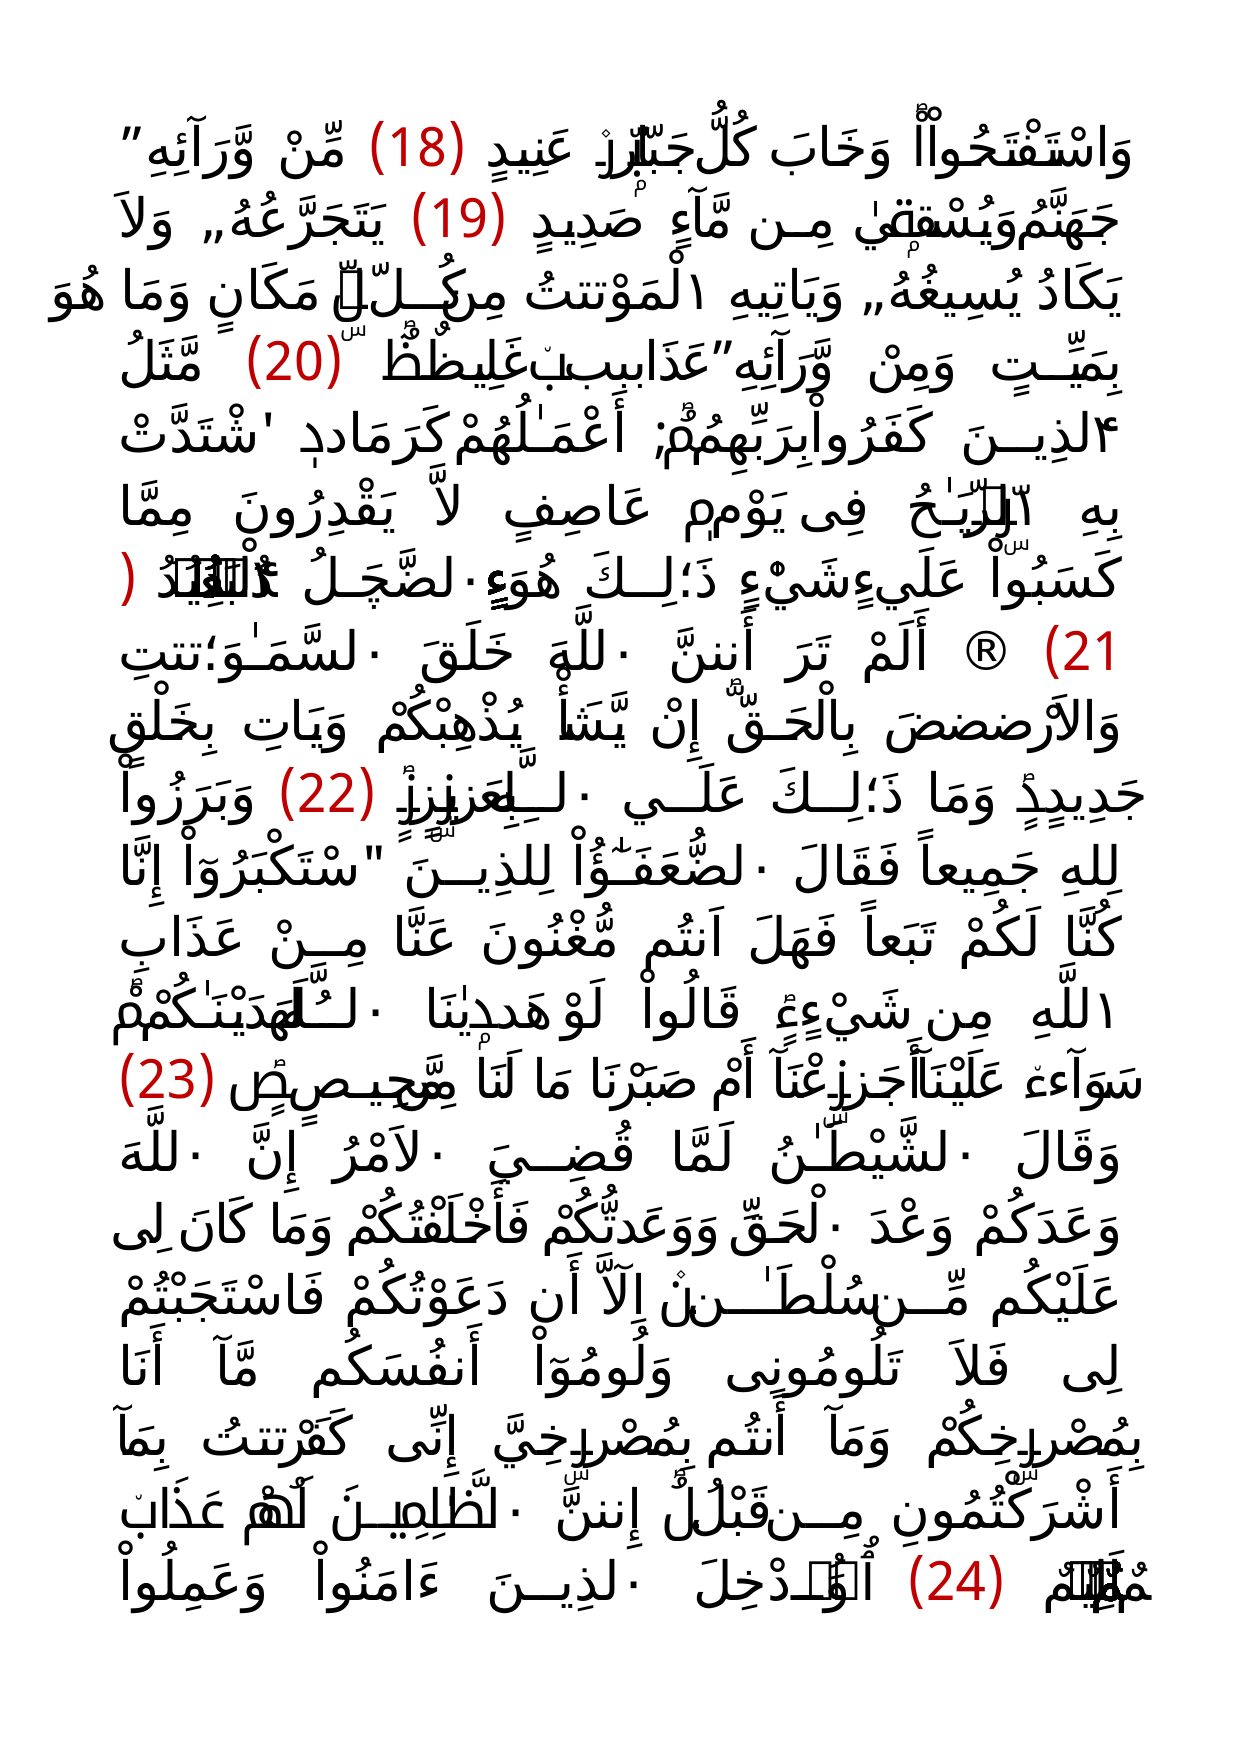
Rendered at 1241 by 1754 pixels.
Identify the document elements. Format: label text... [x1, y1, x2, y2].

text ® بِسْمِ ۱للَّهِ ۱لرَّحْمَـٰنِ ۱لرَّحِيمِ أَلَٓرۭؐ كِتَـٰــب٘ اَنزَلْنَـٰهُ إِلَيْــكَ ڤِتُخْرۣجَ ۰لنَّاسسسَ مِـنَ ۰لظُّلُمَـٰــتِ إِلَي ۰لنُّورۣ (1) بِإِذْنِ رَبِّهِمُ; إِلَيٰ صِرَ؛طِ ۱لْعَزۣيزۣ ۱لْحَمِيدِؐ (2) ۱للَّهُ ۴ﻟ﮲ لَهُ„ مَا فِى ۱لسَّمَـٰوَ؛تتتِ وَمَا فِى ۱لاَرْضِؐ وَوَيْلٌ لِّلْكۭـٰفِـرۣيــنَ مِـنْ عَذَابٍ شَدِيدٖؐ (3) ۱لذِيــنَ يَسْتَحِبُّونَ ۰لْحَيَوٰةَ ۰لدُّنْيۭا عَلَــي ۰لاَخِرَةِ وَيَصُدُّونَ عَــن سَبِيـلِ ۱للَّهِ وَيَبْغُونَهَا عِوَجاٗ ۷وْلَئِــكَ فِى ضَچَلٙ بَعِيدٍؐ (4) وَمَآ أَرْسَلْنَا مِن رَّسُولٖ اِلاَّ بِلِسَانِ قَوْمِهِ” لِيُبَيِّــنَ لَهُمْؐ فَيُضِــلُّ ۴للَّهُ مَنْ يَّشَآءُ وَيَهْدِى مَـنْ يَّشَآءُؐ وَهُوَ ۰لْعَزۣيزُ ۴لْحَكِيمُؐ (5) وَلَقَدَ اَرْسَلْنَا مُوسۭــيٰ بِـَٔايَـٰتِنَآ أَنَ اَخْرۣجْ قَوْمَكَ مِنَ ۰لظُّلُمَـٰــتِ إِلَي ۰لنُّورۣ (6) وَذَكِّرْهُم بِأَييَّـٰمِ ۱للَّهِؐ إِنَّ فِى ذَ؛لِــكَ ءَلاَيَـٰــتٍ لِّكُــلّۣ صَبّۭارٍ شَكُورٍؐ (7) وَإِذْ قَالَ مُوسۭيٰ لِقَوْمِهِ ۹ذْكُرُواْ نِعْمَةَ ۰للَّهِ عَلَيْكُمُ; إِذَ اَنجۭيٰكُم مِّــنَ —الِ فِرْعَوْنَ يَسُومُونَكُمْ سُوٓءَ ۰لْعَذَابِ وَيُذَبِّحُونَ أَبْنَآءَكُمْ وَيَسْتَحْيُونَ نِسَآءَكُمْؐ وَفِى ذَ؛لِكُم بَلآَءٌ مِّن رَّبِّكُمْ عَظِيمٌؐ (8) وَإِذْ تَأَذَّنَ رَبُّكُمْ لَـئِــن شَكَرْتُمْ لَأَزۣيدَنَّكُمْ وَلَـئِـن كَفَرْتُمُ; إِنَّ عَذَابِى لَشَدِيدٌؐ (9) وَقَالَ مُوسۭيٰٓ إِن تَكْفُرُوٓاْ أَنتُمْ وَمَـن فِى ۱لاَرْضضضِ جَمِيعاً فَإِنننَّ ۰للَّهَ لَغَنِــيّﹲ حَمِيد٘ؐ (10) اَلَمْ يَاتِكُمْ نَبَؤُاْ ۴لذِيــنَ مِـن قَبْلِكُمْ قَوْمِ نُوحٍ وَعَادٍ وَثَمُودَ (11) وَالذِيــنَ مِنۢ بَعْدِهِمْؐ لاَ يَعْلَمُهُمُ; إِلاَّ ۰للَّهُؐ جَآءَتْهُمْ رُسُلُهُم بِالْبَيِّنَـٰــتِ فَرَدُّوٓاْ أَيْدِيَهُمْ فِىٓ أَفْوَ؛هِهِمْ وَقَالُوٓاْ إِنَّا كَفَرْنَا بِمَآ ٱُرْسِلْتُم بِهِ” وَإِنَّا لَفِى شَــكٍّ مِّمَّا تَدْعُونَنَآ إِلَيْهِ مُرۣيــبٍؐ (12) ¥ قَالَــتْ رُسُلُهُمُ; أَفِى ۱للَّهِ شَــكٌّ فَاطِرۣ ۱لسَّمَـٰوَ؛تتتِ وَالاَرْضضضِ يَدْعُوكُمْ لِيَغْفِرَ لَكُم مِّن ذُنُوبِكُمْ وَيُوَ۬خِّرَكُمُ; إِلَيٰٓ أَجَــلٍ مُّسَمّــيًؐ قَالُوٓاْ إِنَ اَنتُمُ; إِلاَّ بَشَرٌ مِّثْلُنَا تُرۣيدُونَ أَن تَصُدُّونَا عَمَّا كَانَ يَعْبُدُ ءَابَآؤُنَا فَاتُونَا بِسُلْطَـٰنٍ مُّبِينٍؐ (13) قَالَــتْ لَهُمْ رُسُلُهُمُ; إِن نَّحْـنُ إِلاَّ بَشَرٌ مِّثْلُكُمْ وَچَكِنَّ ۰للَّهَ يَمُــنُّ عَلَيٰ مَنْ يَّشَآءُ مِنْ عِبَادِهِؐ” وَمَا كَانَ لَنَآ أَن نَّاتِيَكُم بِسُلْطَـٰــنٖ اِلاَّ بِإِذْنِ ۱للَّهِؐ وَعَلَــي ۰للَّهِ فَلْيَتَوَكَّلِ ۱لْمُومِنُونَؐ (14) وَمَا لَنَآ أَلاَّ نَتَوَكَّــلَ عَلَــي ۰للَّهِ وَقَدْ هَدۭيٰنَا سُبُلَنَاؐ وَلَنَصْبِرَنَّ عَلَــيٰ مَآ ءَاذَيْتُمُونَاؐ وَعَلَــي ۰للَّهِ فَلْيَتَوَكَّلِ ۱لْمُتَوَكِّلُونَؐ (15) وَقَالَ ۰لذِيــنَ كَفَرُواْ لِرُسُلِهِمْ ڤَنُخْرۣجَنَّكُم مِّنَ اَرْضِنَآ أَوْ لَتَعُودُنَّ فِى مِلَّتِنَاؐ فَأَوْحۭيٰٓ إِلَيْهِمْ رَبُّهُمْ لَنُهْلِكَــنَّ ۰لظَّـٰلِمِينَ (16) وَلَنُسْكِنَنَّكُمُ ۴لاَرْضَ مِنۢ بَعْدِهِمْؐ ذَ؛لِــكَ لِمَــنْ خَافَ مَقَامِى وَخَافَ وَعِيدِؐ” (17) وَاسْتَفْتَحُواْؐ وَخَابَ كُلُّ جَبّۭار۫ عَنِيدٍ (18) مِّنْ وَّرَآئِهِ” جَهَنَّمُ وَيُسْقۭيٰ مِــن مَّآءٍ صَدِيدٍ (19) يَتَجَرَّعُهُ„ وَلاَ يَكَادُ يُسِيغُهُ„ وَيَاتِيهِ ۱لْمَوْتتتُ مِن كُــلّۣ مَكَانٍ وَمَا هُوَ بِمَيِّــتٍ وَمِنْ وَّرَآئِهِ” عَذَاببب٘ غَلِيظٌؐ (20) مَّثَلُ ۴لذِيــنَ كَفَرُواْ بِرَبِّهِمُؐ; أَعْمَـٰلُهُمْ كَرَمَادٖ 'شْتَدَّتْ بِهِ ۱لرّۣيَـٰحُ فِى يَوْمٖ عَاصِفٍ لاَّ يَقْدِرُونَ مِمَّا كَسَبُواْ عَلَيٰ شَيْءٍؐ ذَ؛لِــكَ هُوَ ۰لضَّچَـلُ ۴لْبَعِيدُؐ (21) ® أَلَمْ تَرَ أَنننَّ ۰للَّهَ خَلَقَ ۰لسَّمَـٰوَ؛تتتِ وَالاَرْضضضَ بِالْحَـقﱢّؐ إِنْ يَّشَأْ يُذْهِبْكُمْ وَيَاتِ بِخَلْقٍ جَدِيدٍؐ وَمَا ذَ؛لِــكَ عَلَــي ۰للَّهِ بِعَزۣيزٍؐ (22) وَبَرَزُواْ لِلهِ جَمِيعاً فَقَالَ ۰لضُّعَفَـٰٓؤُاْ لِلذِيــنَ "سْتَكْبَرُوٓاْ إِنَّا كُنَّا لَكُمْ تَبَعاً فَهَلَ اَنتُم مُّغْنُونَ عَنَّا مِــنْ عَذَابِ ۱للَّهِ مِن شَيْءٍؐ قَالُواْ لَوْ هَدۭيٰنَا ۰للَّهُ لَهَدَيْنَـٰكُمْؐ سَوَآء٘ عَلَيْنَآ أَجَزۣعْنَآ أَمْ صَبَرْنَا مَا لَنَا مِن مَّحِيـصٍؐ (23) وَقَالَ ۰لشَّيْطَـٰنُ لَمَّا قُضِــيَ ۰لاَمْرُ إِنَّ ۰للَّهَ وَعَدَكُمْ وَعْدَ ۰لْحَقِّ وَوَعَدتُّكُمْ فَأَخْلَفْتُكُمْ وَمَا كَانَ لِى عَلَيْكُم مِّــن سُلْطَـٰــن۫ اِلٓاَّ أَن دَعَوْتُكُمْ فَاسْتَجَبْتُمْ لِى فَلاَ تَلُومُونِى وَلُومُوٓاْ أَنفُسَكُم مَّآ أَنَا بِمُصْرۣخِكُمْ وَمَآ أَنتُم بِمُصْرۣخِيَّ إِنِّى كَفَرْتتتُ بِمَآ أَشْرَكْتُمُونِ مِــن قَبْلُؐ إِنننَّ ۰لظَّـٰلِمِيــنَ لَهُمْ عَذَاب٘ اَلِيمٌؐ (24) وَٱُدْخِلَ ۰لذِيــنَ ءَامَنُواْ وَعَمِلُواْ ۴ڤصَّـٰڤِحَـٰـــتِ جَنَّـٰـــتٍ تَجْرۣى مِــن تَحْتِهَا ۰لاَنْهَـٰرُ خَـٰلِدِينَ فِيهَا بِإِذْنِ رَبِّهِمْؐ تَحِيَّتُهُمْ فِيهَا سَچَم٘ؐ (25) اَلَمْ تَرَ كَيْفَ ضَرَبَ ۰للَّهُ مَثَلًا كَلِمَةً طَيِّبَةً كَشَجَرَةٍ طَيِّبَةٖ اَصْلُهَا ثَابِــتٌ وَفَرْعُهَا فِى ۱لسَّمَآءِ (26) تُوتِىٓ ٱُكْلَهَا كُلَّ حِينٙ بِإِذْنِ رَبِّهَاؐ وَيَضْرۣبُ ۴للَّهُ ۴لاَمْثَالَ لِلنَّاسسسِ لَعَلَّهُمْ يَتَذَكَّرُونَؐ (27) وَمَثَــلُ كَلِمَةٖ خَبِيثَةٍ كَشَجَرَةٖ خَبِيثَةٖ ۶جْتُثَّــتْ مِن فَوْقِ ۱لاَرْضضضِ مَا لَهَا مِن قَرۭارٍؐ (28) يُثَبِّــتُ ۴للَّهُ ۴لذِيــنَ ءَامَنُواْ بِالْقَوْلِ ۱لثَّابِــتِ فِى ۱لْحَيَوٰةِ ۱لدُّنْيۭا وَفِى ۱لاَخِرَةِؐ وَيُضِــلُّ ۴للَّهُ ۴لظَّـٰلِمِينَؐ وَيَفْعَــلُ ۴للَّهُ مَا يَشَآءُؐ (29) © اَ۬لَمْ تَرَ إِلَــي ۰لذِيــنَ بَدَّلُواْ نِعْمَــتَ ۰للَّهِ كُفْراً وَأَحَلُّواْ قَوْمَهُمْ دَارَ ۰لْبَوۭارۣ (30) جَهَنَّمَ يَصْلَوْنَهَاؐ وَبِيسَ ۰لْقَرَارُؐ (31) وَجَعَلُواْ لِلهِ أَندَاداً لِّيُضِلُّواْ عَــن سَبِيلِهِؐ” قُــلْ تَمَتَّعُواْ فَإِنننَّ مَصِيرَكُمُ; إِلَي ۰لنّۭارۣؐ (32) قُل لِّعِبَادِيَ ۰لذِيــنَ ءَامَنُواْ يُقِيمُواْ ۴لصَّلَوٰةَ وَيُنفِقُواْ مِمَّا رَزَقْنَـٰهُمْ سِرّاً وَعَچَنِيَةً مِّــن قَبْلِ أَنْ يَّاتِيَ يَوْمٌ لاَّ بَيْعٌ فِيهِ وَلاَ خِچَل٘ؐ (33) ۱للَّهُ ۴ﻟ﮲ خَلَــقَ ۰لسَّمَـٰوَ؛تِ وَالاَرْضَ وَأَنزَلَ مِــنَ ۰لسَّمَآءِ مَآءً فَأَخْرَجَ بِهِ” مِنَ ۰لثَّمَرَ؛تتتِ رۣزْقاً لَّكُمْؐ وَسَخَّرَ لَكُمُ ۴لْفُلْــكَ ڤِتَجْرۣيَ فِى ۱ڤْبَحْرۣ بِأَمْرۣهِؐ” وَسَخَّرَ لَكُمُ ۴لاَنْهَـٰرَؐ (34) وَسَخَّرَ لَكُمُ ۴لشَّمْسَ وَالْقَمَرَ دَآئِبَيْنِؐ وَسَخَّرَ لَكُمُ ۴ليْلَ وَالنَّهَارَؐ (35) وَءَاتۭيٰكُم مِّن كُــلّۣ مَا سَأَلْتُمُوهُؐ وَإِن تَعُدُّواْ نِعْمَتَ ۰للَّهِ لاَ تُحْصُوهَآؐ إِنَّ ۰لِانسَـٰــنَ لَظَلُومٌ كَفَّارٌؐ (36) وَإِذْ قَالَ إِبْرَ؛هِيمُ رَبببِّ 'جْعَــلْ هَـٰذَا ۰لْبَلَدَ ءَامِناً وَاجْنُبْنِى وَبَنِيَّ أَن نَّعْبُدَ ۰لاَصْنَامَؐ (37) رَبِّ إِنَّهُــنَّ أَضْلَلْــنَ كَثِيراً مِّــنَ ۰لنَّاسِ فَمَــن تَبِعَنِى فَإِنَّهُ„ مِنِّى وَمَــنْ عَصۭانِى فَإِنَّــكَ غَفُورٌ رَّحِيمٌؐ (38) رَّبَّنَآ إِنِّــيَ أَسْكَنــتُ مِن ذُرّۣيَّتِى بِوَادٖ غَيْرۣ ذى زَرْعٖ عِندَ بَيْتِكَ ۰ڤْمُحَرَّمِؐ رَبَّنَا لِيُقِيمُواْ ۴لصَّلَوٰةَ فَاجْعَلَ اَفْـِٕدَةً مِّــنَ ۰لنَّاسِ تَهْوۣىٓ إِلَيْهِمْ وَارْزُقْهُم مِّــنَ ۰لثَّمَرَ؛تِ لَعَلَّهُمْ يَشْكُرُونَؐ (39) رَبَّنَآ إِنَّكَ تَعْلَمُ مَا نُخْفِى وَمَا نُعْلِنُؐ وَمَا يَخْفۭــيٰ عَلَــي ۰للَّهِ مِن شَيْءٍ فِى ۱لاَرْضِ وَلاَ فِى ۱لسَّمَآءِؐ (40) ® ۱لْحَمْدُ لِلهِ ۱ﻟ﮲ وَهَبَ لِى عَلَــي ۰لْكِبَرۣ إِسْمَـٰعِيلَ وَإِسْحَـٰقَؐ إِنَّ رَبِّى لَسَمِيعُ ۴لدُّعَآءِؐ (41) رَبِّ 'جْعَلْنِى مُقِيمَ ۰لصَّلَوٰةِ وَمِن ذُرّۣيَّتِىؐ رَبَّنَا وَتَقَبَّلْ دُعَآءِؐ” (42) رَبَّنَا "غْفِرْ لِى وَلِوَ؛لِدَيَّ وَلِلْمُومِنِيــنَ يَـوْمَ يَقُومُ ۴لْحِسَابُؐ (43) وَلاَ تَحْسِبَــنَّ ۰للَّهَ غَـٰفِلٗا عَمَّا يَعْمَــلُ ۴لظَّـٰلِمُونَؐ إِنَّمَا يُوَ۬خِّرُهُمْ لِيَوْمٍ تَشْخَصُ فِيهِ ۱لاَبْصَـٰرُ (44) مُهْطِعِينَ مُقْنِعِى رُءُوسِهِمْ لاَ يَرْتَدُّ إِلَيْهِمْ طَرْفُهُمْ وَأَفْـِٕدَتُهُمْ هَوَآءٌؐ (45) وَأَنذِرۣ ۱لنَّاسسسَ يَوْمَ يَاتِيهِمُ ۴لْعَذَابببُ فَيَقُولُ ۴لذِينَ ظَلَمُواْ رَبَّنَآ أَخِّرْنَآ إِلَــيٰٓ أَجَلٍ قَرۣيــبٍ نُّجِــبْ دَعْوَتَــكَ وَنَتَّبِعِ ۱لرُّسُلَؐ أَوَلَمْ تَكُونُوٓاْ أَقْسَمْتُم مِّــن قَبْلُ مَا لَكُم مِّن زَوَالٍؐ (46) وَسَكَنتُمْ فِى مَسَـٰكِـنِ ۱لذِيــنَ ظَلَمُوٓاْ أَنفُسَهُمْ وَتَبَيَّــنَ لَكُمْ كَيْفَ فَعَلْنَا بِهِمْ وَضَرَبْنَا لَكُمُ ۴لاَمْثَالَؐ (47) وَقَدْ مَكَرُواْ مَكْرَهُمْؐ وَعِندَ ۰للَّهِ مَكْرُهُمْؐ وَإِن كَانَ مَكْرُهُمْ لِتَزُولَ مِنْهُ ۴لْجِبَالُؐ (48) فَلاَ تَحْسِبَــنَّ ۰للَّهَ مُخْلِفَ وَعْدِهِ” رُسُلَهُؐ; إِنننَّ ۰للَّهَ عَزۣيزٌ ذُو èنتِقَامٍؐ (49) يَوْمَ تُبَدَّلُ ۴لاَرْضضضُ غَيْرَ ۰لاَرْضِ وَالسَّمَـٰوَ؛تتتُؐ وَبَرَزُواْ لِلهِ ۱لْوَ؛حِدِ ۱لْقَهّۭارۣؐ (50) وَتَرَي ۰ڤْمُجْرۣمِينَ يَوْمَئِذٍ مُّقَرَّنِيــنَ فِى ۱لاَصْفَادِ (51) سَرَابِيلُهُم مِّن قَطِرَانٍ وَتَغْشۭيٰ وُجُوهَهُمُ ۴لنَّارُ (52) ڤِيَجْزۣيَ ۰للَّهُ كُلَّ نَفْــسٍ مَّا كَسَبَــتِؐ اِنننَّ ۰للَّهَ سَرۣيعُ ۴لْحِسَابببِؐ (53) هَـٰذَا بَچَغٌ لِّلنَّاسِ وَلِيُنذَرُواْ بِهِ” وَلِيَعْلَمُوٓاْ أَنَّمَا هُوَ إِچَهٌ وَ؛حِدٌ وَلِيَذَّكَّرَ ٱُوْلُواْ ۴لاَلْبَـٰــبِ (54) [118, 118, 1122, 1622]
